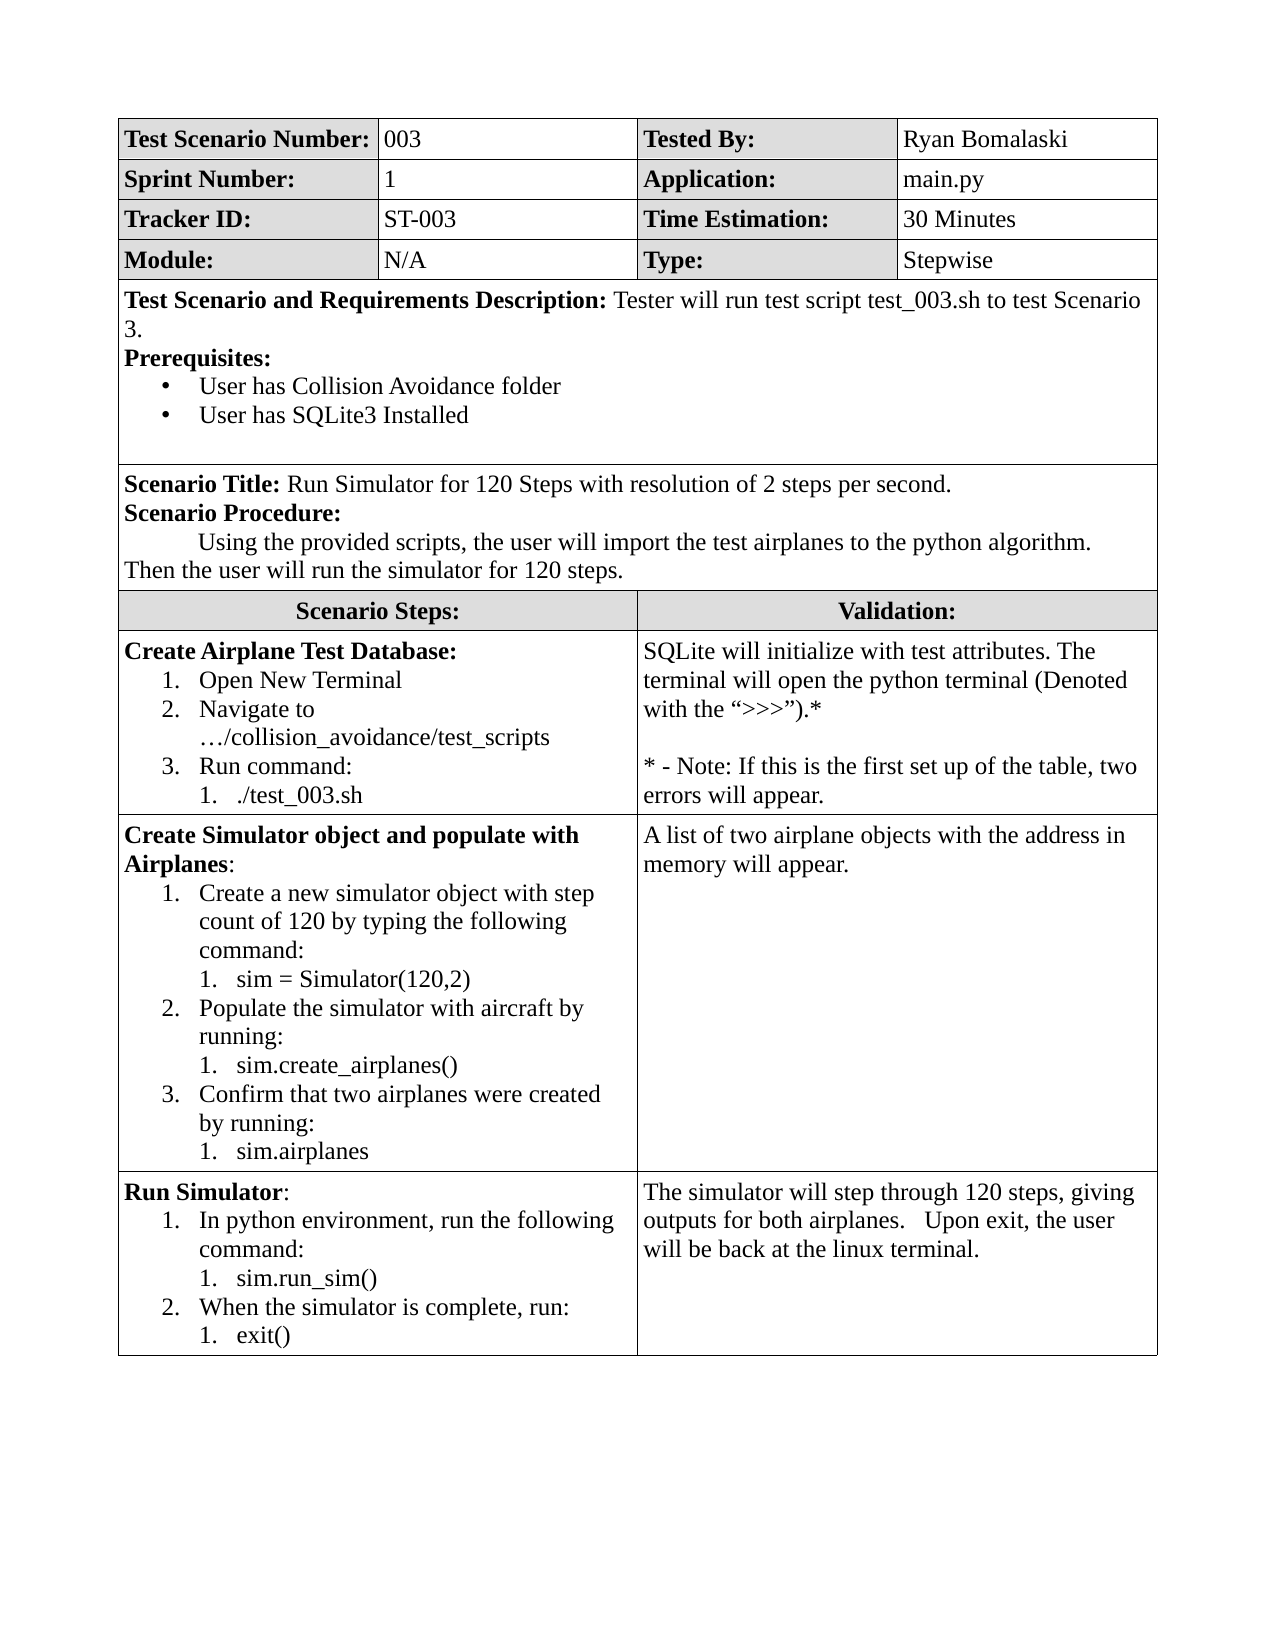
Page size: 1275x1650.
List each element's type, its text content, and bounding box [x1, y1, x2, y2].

table_header Ryan Bomalaski [898, 119, 1157, 158]
table_header Test Scenario Number: [119, 119, 378, 158]
table_cell Tracker ID: [119, 200, 378, 239]
table_cell Validation: [638, 591, 1157, 630]
table_cell main.py [898, 160, 1157, 199]
table_header Tested By: [638, 119, 897, 158]
table_cell Module: [119, 240, 378, 279]
table_cell Create Simulator object and populate with Airplanes: Create a new simulator object with step count of 120 by typing the following command: sim = Simulator(120,2) Populate the simulator with aircraft by running: sim.create_airplanes() Confirm that two airplanes were created by running: sim.airplanes [119, 815, 637, 1171]
table_cell SQLite will initialize with test attributes. The terminal will open the python terminal (Denoted with the “>>>”).* * - Note: If this is the first set up of the table, two errors will appear. [638, 631, 1157, 814]
table_cell The simulator will step through 120 steps, giving outputs for both airplanes. Upon exit, the user will be back at the linux terminal. [638, 1172, 1157, 1355]
table_cell Sprint Number: [119, 160, 378, 199]
table_cell 30 Minutes [898, 200, 1157, 239]
table_header 003 [379, 119, 637, 158]
table_cell Time Estimation: [638, 200, 897, 239]
table_cell Run Simulator: In python environment, run the following command: sim.run_sim() When the simulator is complete, run: exit() [119, 1172, 637, 1355]
table_cell A list of two airplane objects with the address in memory will appear. [638, 815, 1157, 1171]
table_cell ST-003 [379, 200, 637, 239]
table_cell N/A [379, 240, 637, 279]
table_cell 1 [379, 160, 637, 199]
table_cell Stepwise [898, 240, 1157, 279]
table_cell Application: [638, 160, 897, 199]
table_cell Test Scenario and Requirements Description: Tester will run test script test_003.sh to test Scenario 3. Prerequisites: User has Collision Avoidance folder User has SQLite3 Installed [119, 280, 1157, 463]
table_cell Create Airplane Test Database: Open New Terminal Navigate to …/collision_avoidance/test_scripts Run command: ./test_003.sh [119, 631, 637, 814]
table_cell Type: [638, 240, 897, 279]
table_cell Scenario Title: Run Simulator for 120 Steps with resolution of 2 steps per second. Scenario Procedure: Using the provided scripts, the user will import the test airplanes to the python algorithm. Then the user will run the simulator for 120 steps. [119, 465, 1157, 590]
table_cell Scenario Steps: [119, 591, 637, 630]
